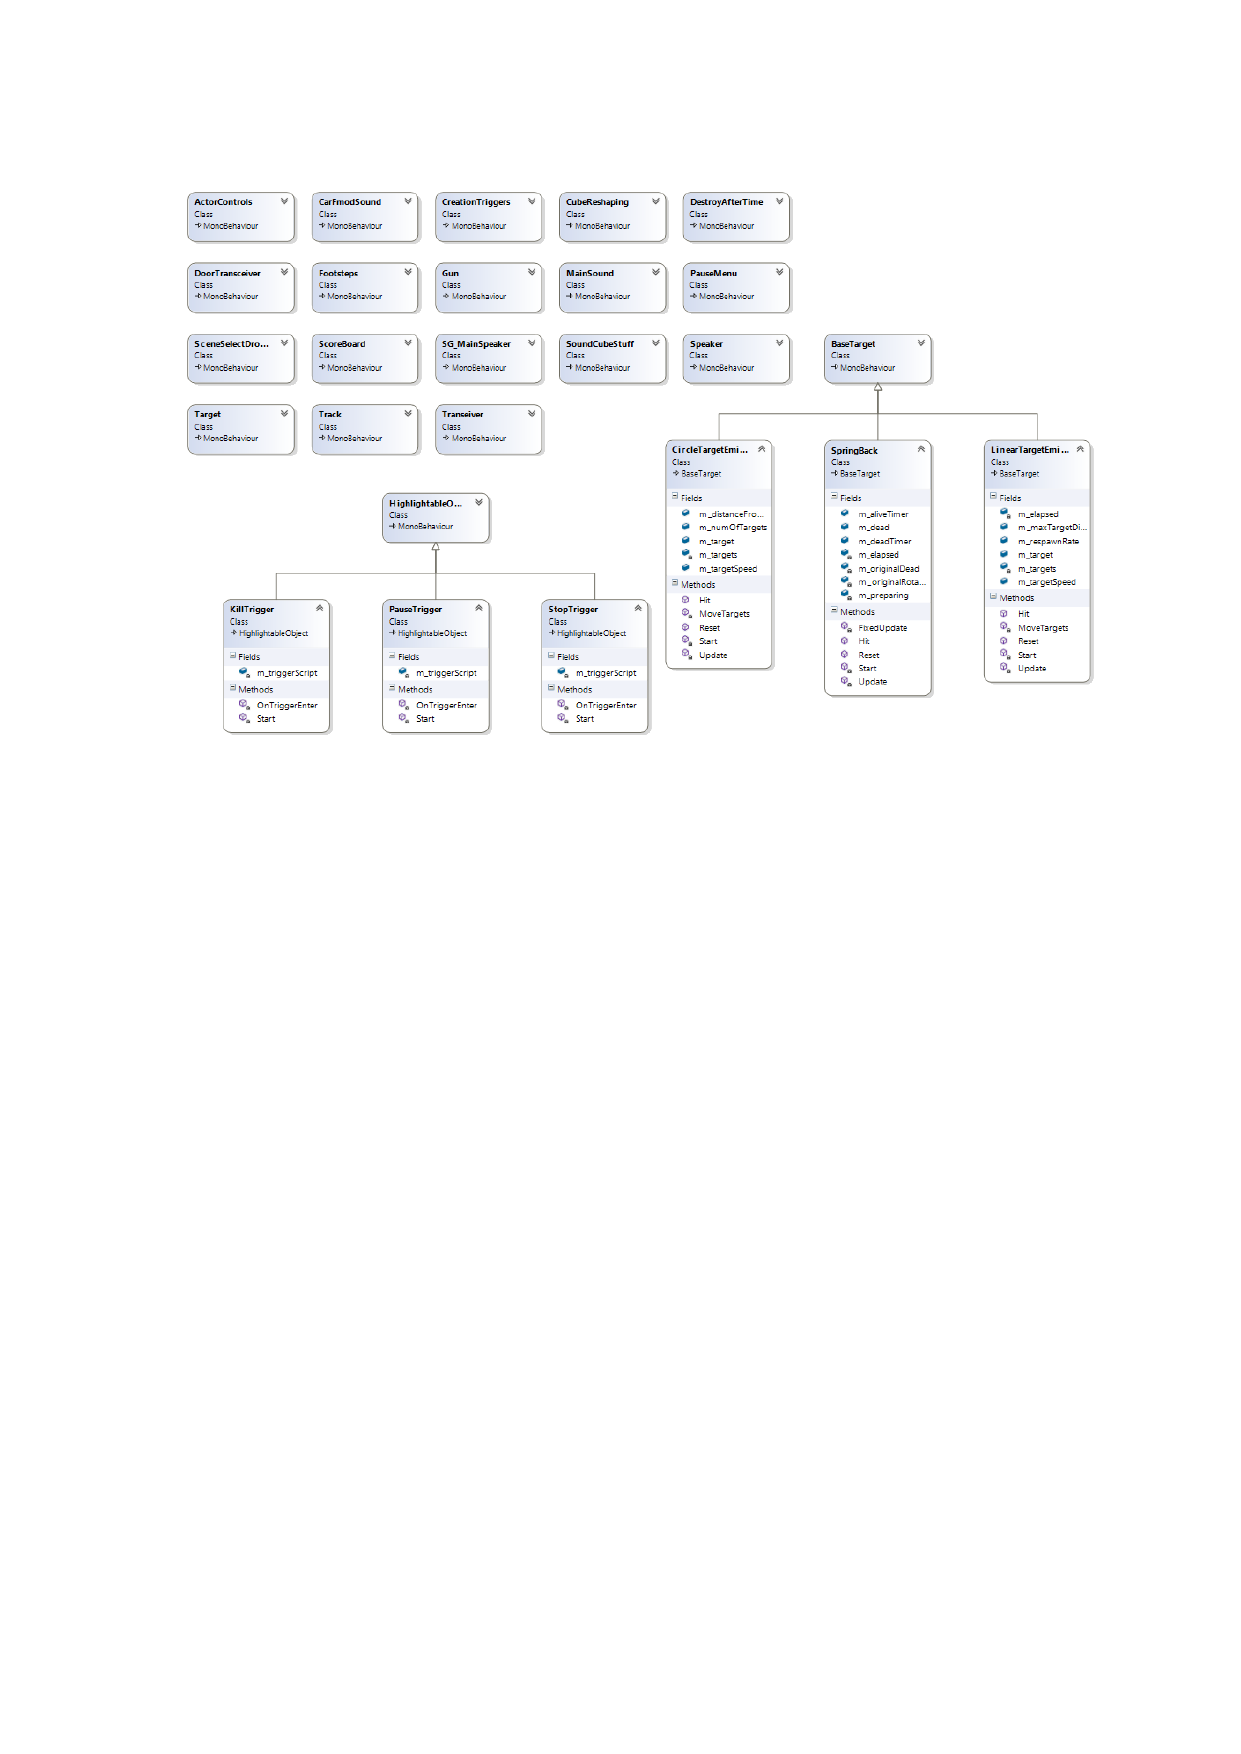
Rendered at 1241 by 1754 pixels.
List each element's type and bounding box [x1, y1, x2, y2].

picture [150, 171, 1104, 819]
